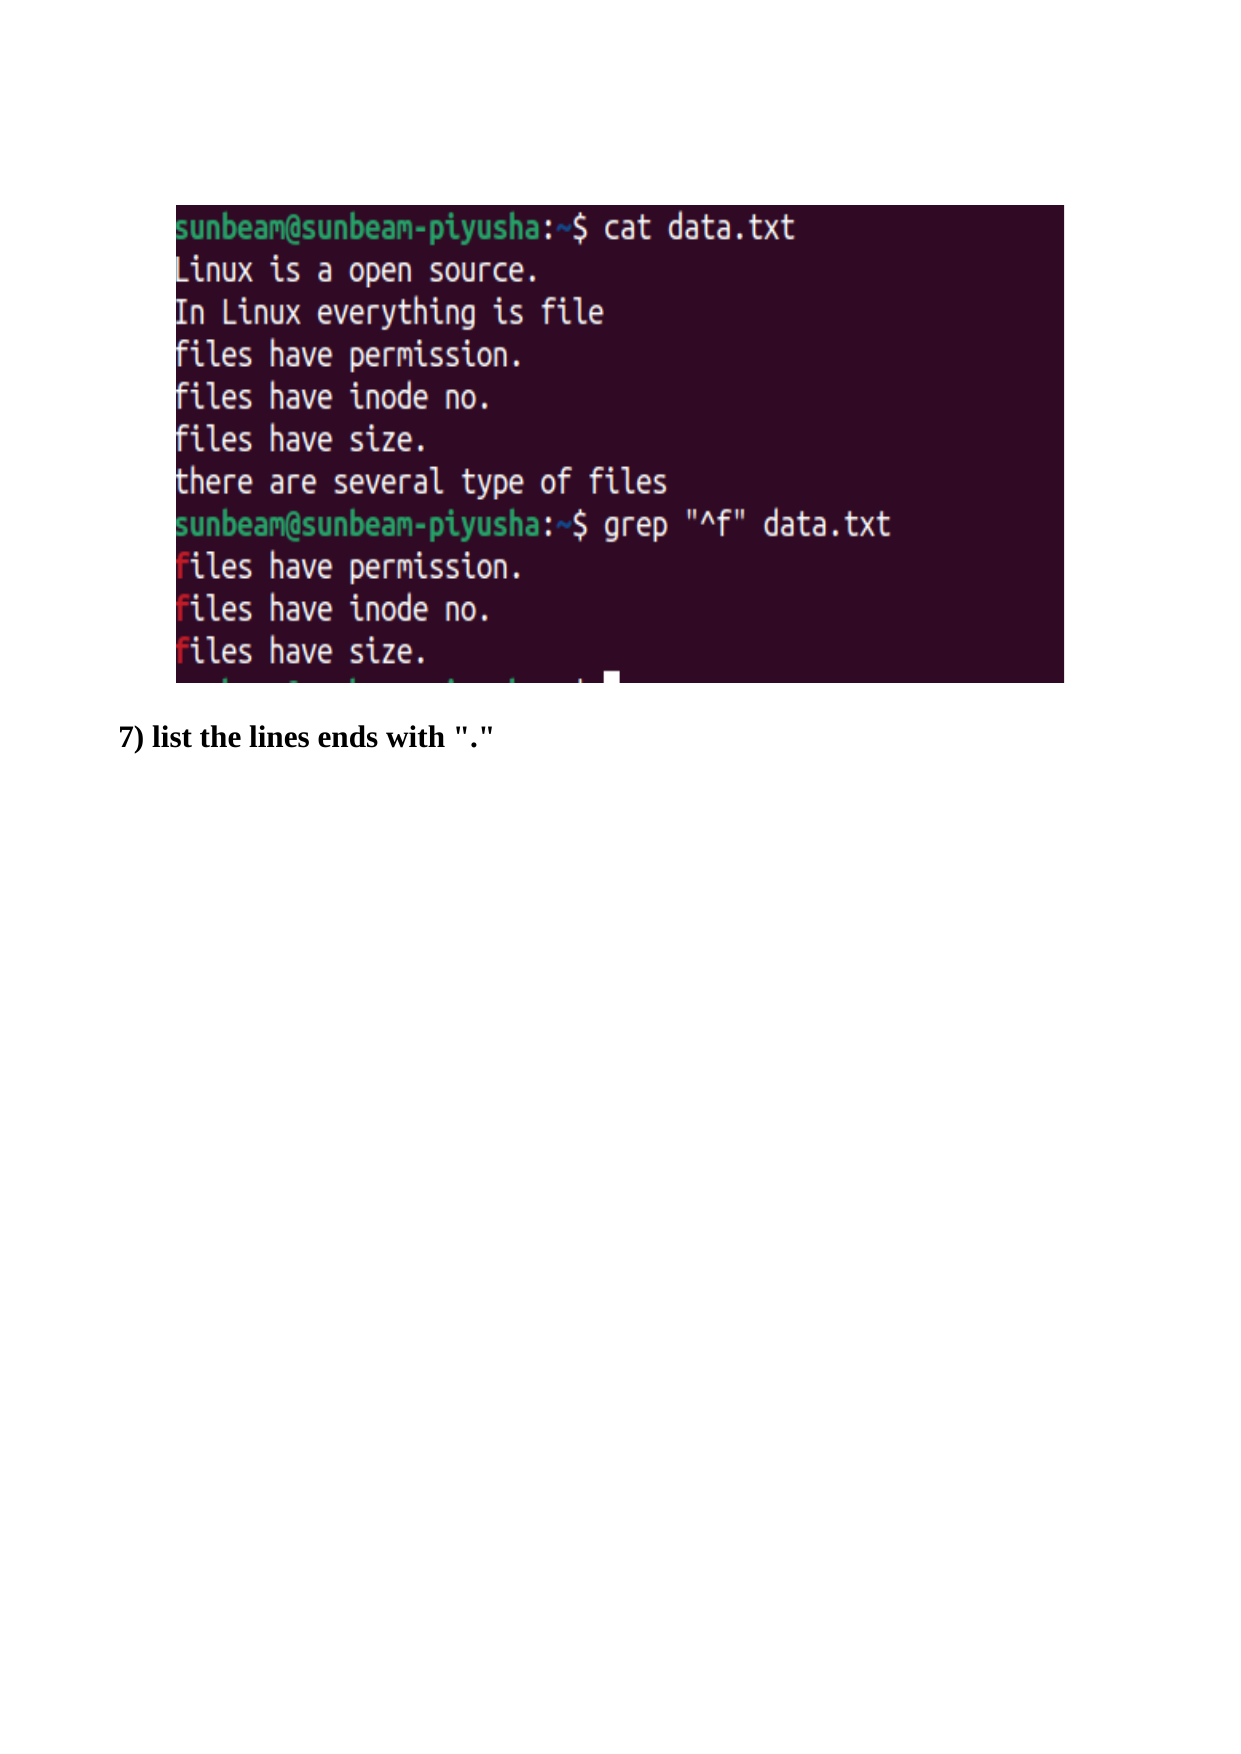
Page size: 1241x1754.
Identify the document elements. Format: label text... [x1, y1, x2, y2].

picture [176, 205, 1065, 683]
text 7) list the lines ends with "." [118, 718, 1122, 754]
